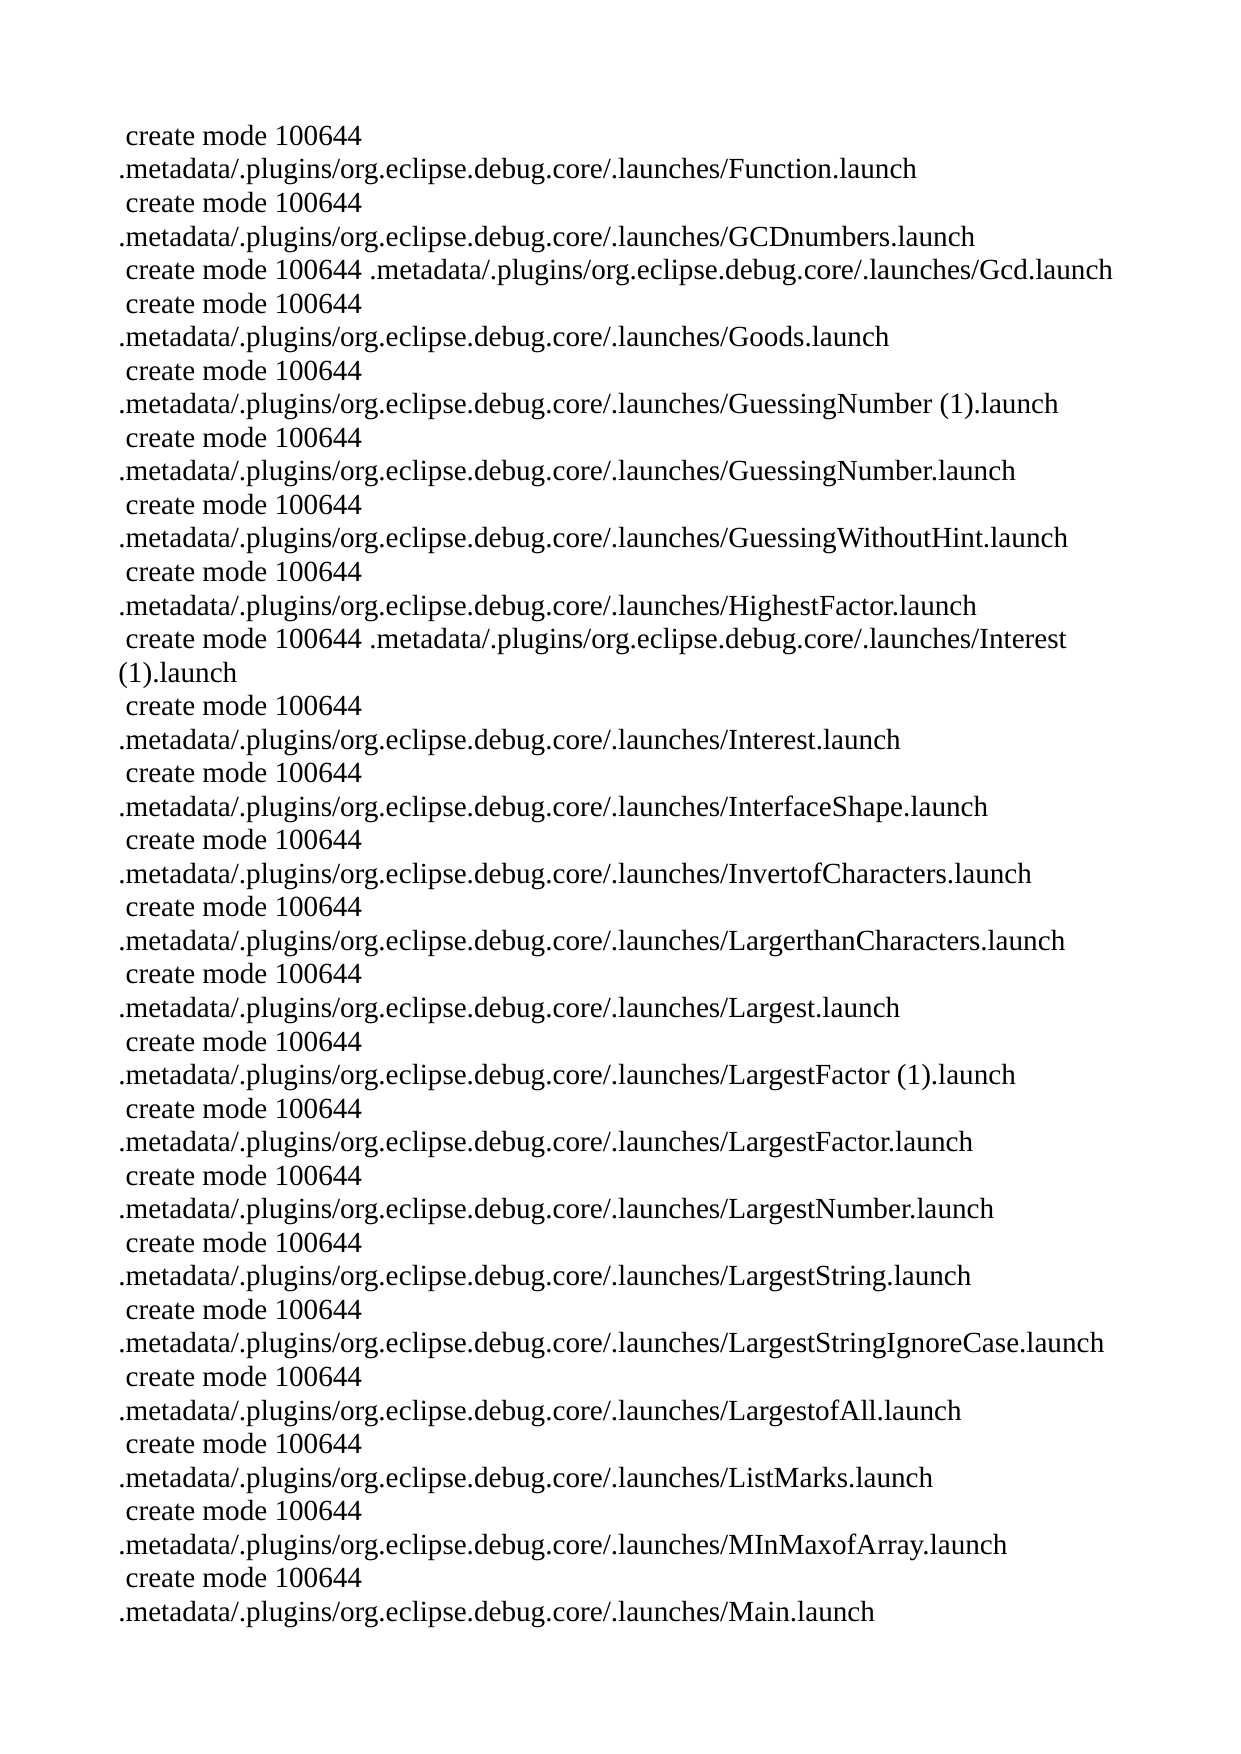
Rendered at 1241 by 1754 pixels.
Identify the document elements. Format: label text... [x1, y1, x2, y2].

text create mode 100644 .metadata/.plugins/org.eclipse.debug.core/.launches/GuessingNumber (1).launch [118, 353, 1122, 420]
text create mode 100644 .metadata/.plugins/org.eclipse.debug.core/.launches/Interest (1).launch [118, 621, 1122, 688]
text create mode 100644 .metadata/.plugins/org.eclipse.debug.core/.launches/InterfaceShape.launch [118, 755, 1122, 822]
text create mode 100644 .metadata/.plugins/org.eclipse.debug.core/.launches/MInMaxofArray.launch [118, 1493, 1122, 1560]
text create mode 100644 .metadata/.plugins/org.eclipse.debug.core/.launches/HighestFactor.launch [118, 554, 1122, 621]
text create mode 100644 .metadata/.plugins/org.eclipse.debug.core/.launches/GuessingWithoutHint.launch [118, 487, 1122, 554]
text create mode 100644 .metadata/.plugins/org.eclipse.debug.core/.launches/LargestFactor (1).launch [118, 1024, 1122, 1091]
text create mode 100644 .metadata/.plugins/org.eclipse.debug.core/.launches/Interest.launch [118, 688, 1122, 755]
text create mode 100644 .metadata/.plugins/org.eclipse.debug.core/.launches/Function.launch [118, 118, 1122, 185]
text create mode 100644 .metadata/.plugins/org.eclipse.debug.core/.launches/Goods.launch [118, 286, 1122, 353]
text create mode 100644 .metadata/.plugins/org.eclipse.debug.core/.launches/Main.launch [118, 1560, 1122, 1627]
text create mode 100644 .metadata/.plugins/org.eclipse.debug.core/.launches/LargestNumber.launch [118, 1158, 1122, 1225]
text create mode 100644 .metadata/.plugins/org.eclipse.debug.core/.launches/LargestStringIgnoreCase.launch [118, 1292, 1122, 1359]
text create mode 100644 .metadata/.plugins/org.eclipse.debug.core/.launches/LargestFactor.launch [118, 1091, 1122, 1158]
text create mode 100644 .metadata/.plugins/org.eclipse.debug.core/.launches/GCDnumbers.launch [118, 185, 1122, 252]
text create mode 100644 .metadata/.plugins/org.eclipse.debug.core/.launches/InvertofCharacters.launch [118, 822, 1122, 889]
text create mode 100644 .metadata/.plugins/org.eclipse.debug.core/.launches/GuessingNumber.launch [118, 420, 1122, 487]
text create mode 100644 .metadata/.plugins/org.eclipse.debug.core/.launches/LargestString.launch [118, 1225, 1122, 1292]
text create mode 100644 .metadata/.plugins/org.eclipse.debug.core/.launches/ListMarks.launch [118, 1426, 1122, 1493]
text create mode 100644 .metadata/.plugins/org.eclipse.debug.core/.launches/Gcd.launch [118, 252, 1122, 286]
text create mode 100644 .metadata/.plugins/org.eclipse.debug.core/.launches/Largest.launch [118, 957, 1122, 1024]
text create mode 100644 .metadata/.plugins/org.eclipse.debug.core/.launches/LargerthanCharacters.launch [118, 889, 1122, 957]
text create mode 100644 .metadata/.plugins/org.eclipse.debug.core/.launches/LargestofAll.launch [118, 1359, 1122, 1426]
